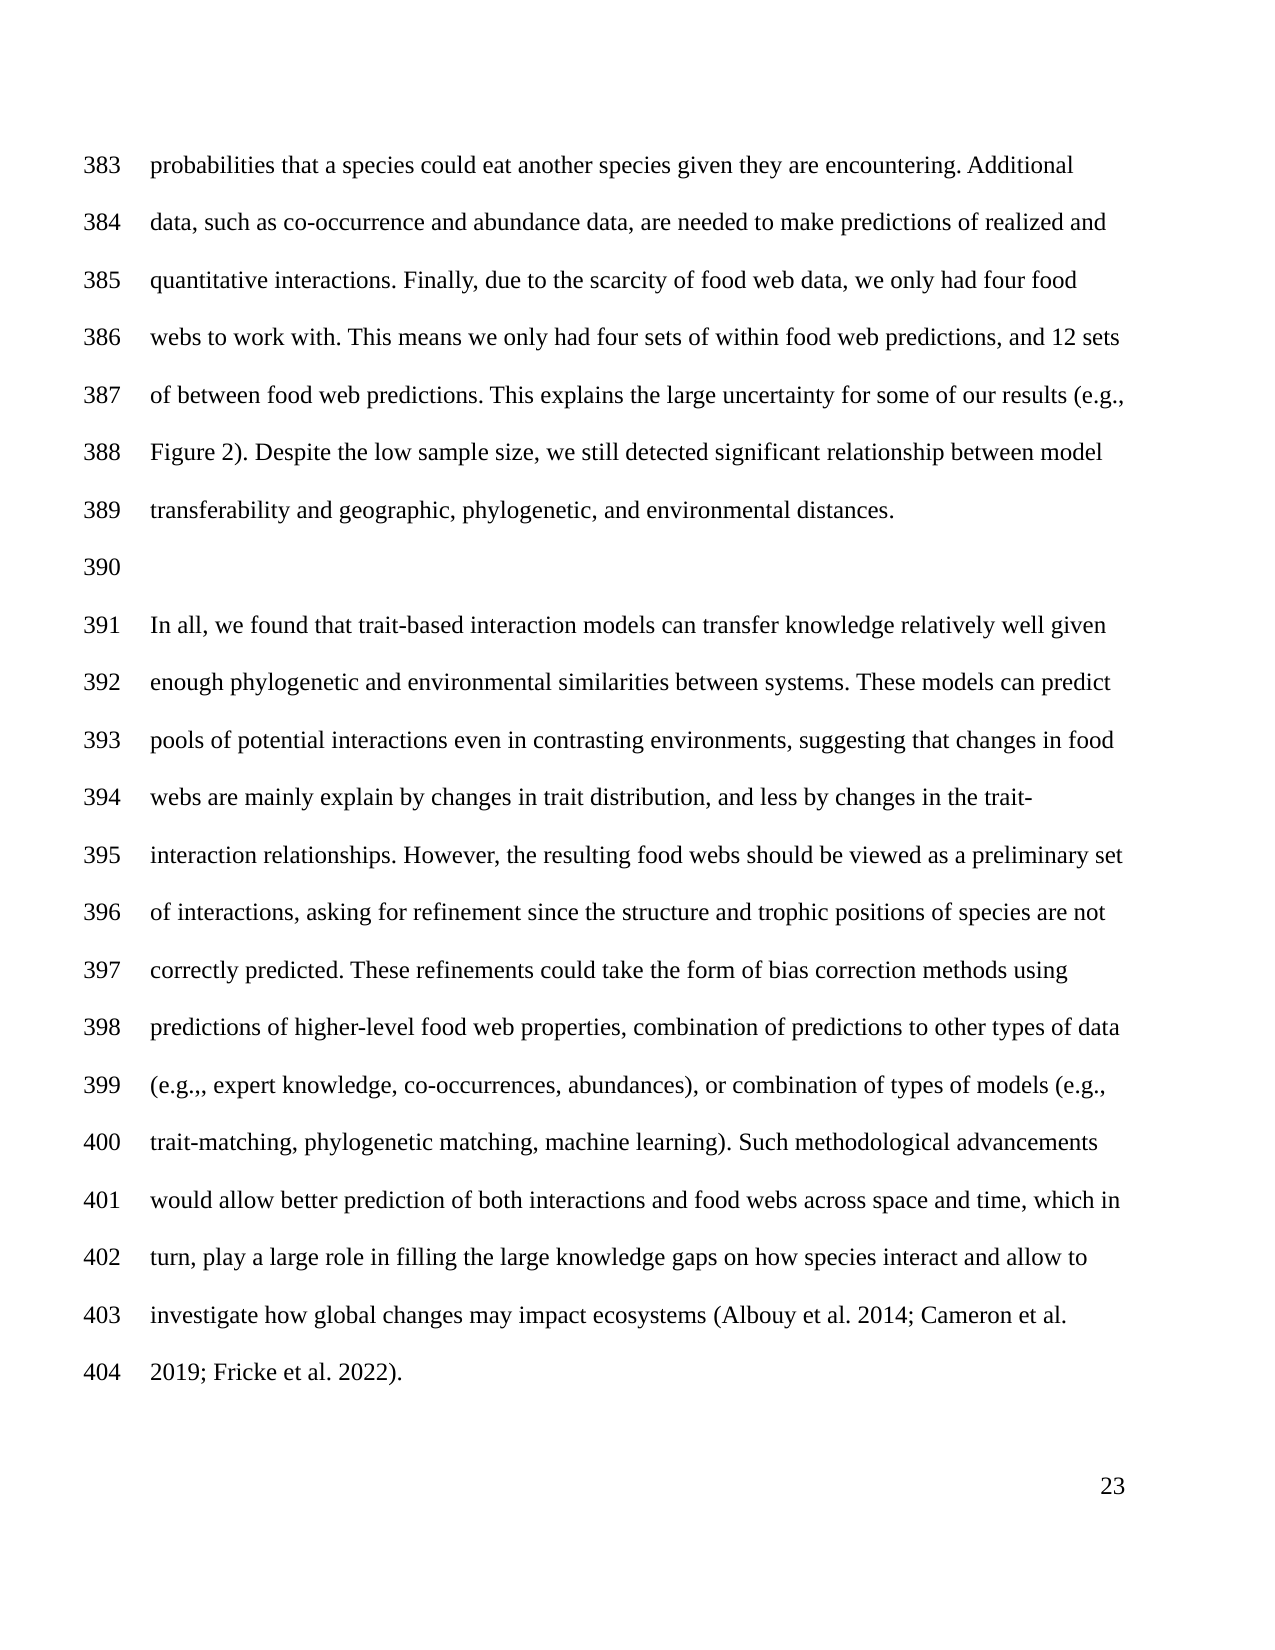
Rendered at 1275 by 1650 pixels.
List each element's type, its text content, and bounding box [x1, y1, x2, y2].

text In all, we found that trait-based interaction models can transfer knowledge relatively well given enough phylogenetic and environmental similarities between systems. These models can predict pools of potential interactions even in contrasting environments, suggesting that changes in food webs are mainly explain by changes in trait distribution, and less by changes in the trait-interaction relationships. However, the resulting food webs should be viewed as a preliminary set of interactions, asking for refinement since the structure and trophic positions of species are not correctly predicted. These refinements could take the form of bias correction methods using predictions of higher-level food web properties, combination of predictions to other types of data (e.g.,, expert knowledge, co-occurrences, abundances), or combination of types of models (e.g., trait-matching, phylogenetic matching, machine learning). Such methodological advancements would allow better prediction of both interactions and food webs across space and time, which in turn, play a large role in filling the large knowledge gaps on how species interact and allow to investigate how global changes may impact ecosystems (Albouy et al. 2014; Cameron et al. 2019; Fricke et al. 2022). [150, 610, 1125, 1386]
text probabilities that a species could eat another species given they are encountering. Additional data, such as co-occurrence and abundance data, are needed to make predictions of realized and quantitative interactions. Finally, due to the scarcity of food web data, we only had four food webs to work with. This means we only had four sets of within food web predictions, and 12 sets of between food web predictions. This explains the large uncertainty for some of our results (e.g., Figure 2). Despite the low sample size, we still detected significant relationship between model transferability and geographic, phylogenetic, and environmental distances. [150, 150, 1125, 524]
